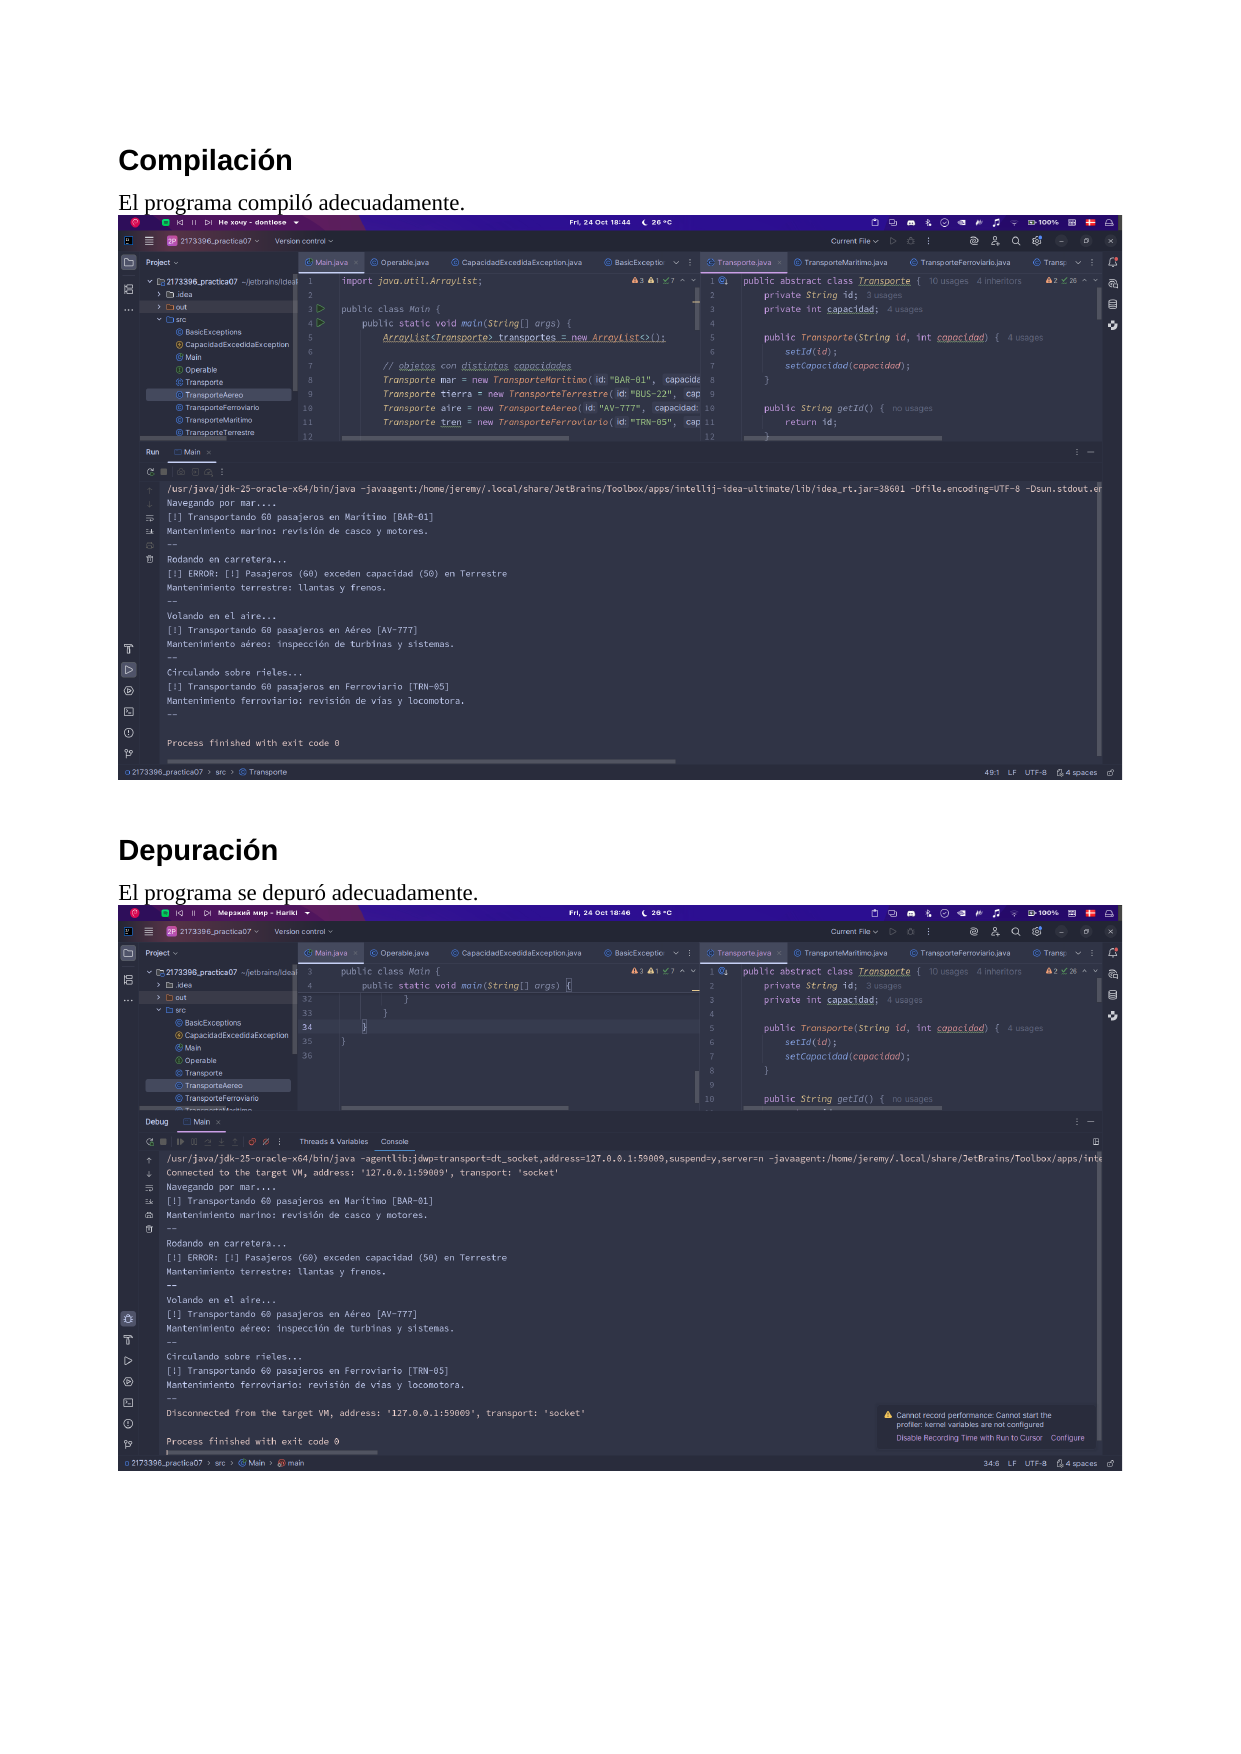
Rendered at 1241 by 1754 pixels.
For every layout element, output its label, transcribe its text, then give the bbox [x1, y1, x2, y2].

subtitle Compilación [118, 143, 1122, 177]
picture [118, 215, 1123, 780]
subtitle Depuración [118, 833, 1122, 867]
text El programa compiló adecuadamente. [118, 189, 1122, 215]
picture [118, 905, 1123, 1471]
text El programa se depuró adecuadamente. [118, 879, 1122, 905]
